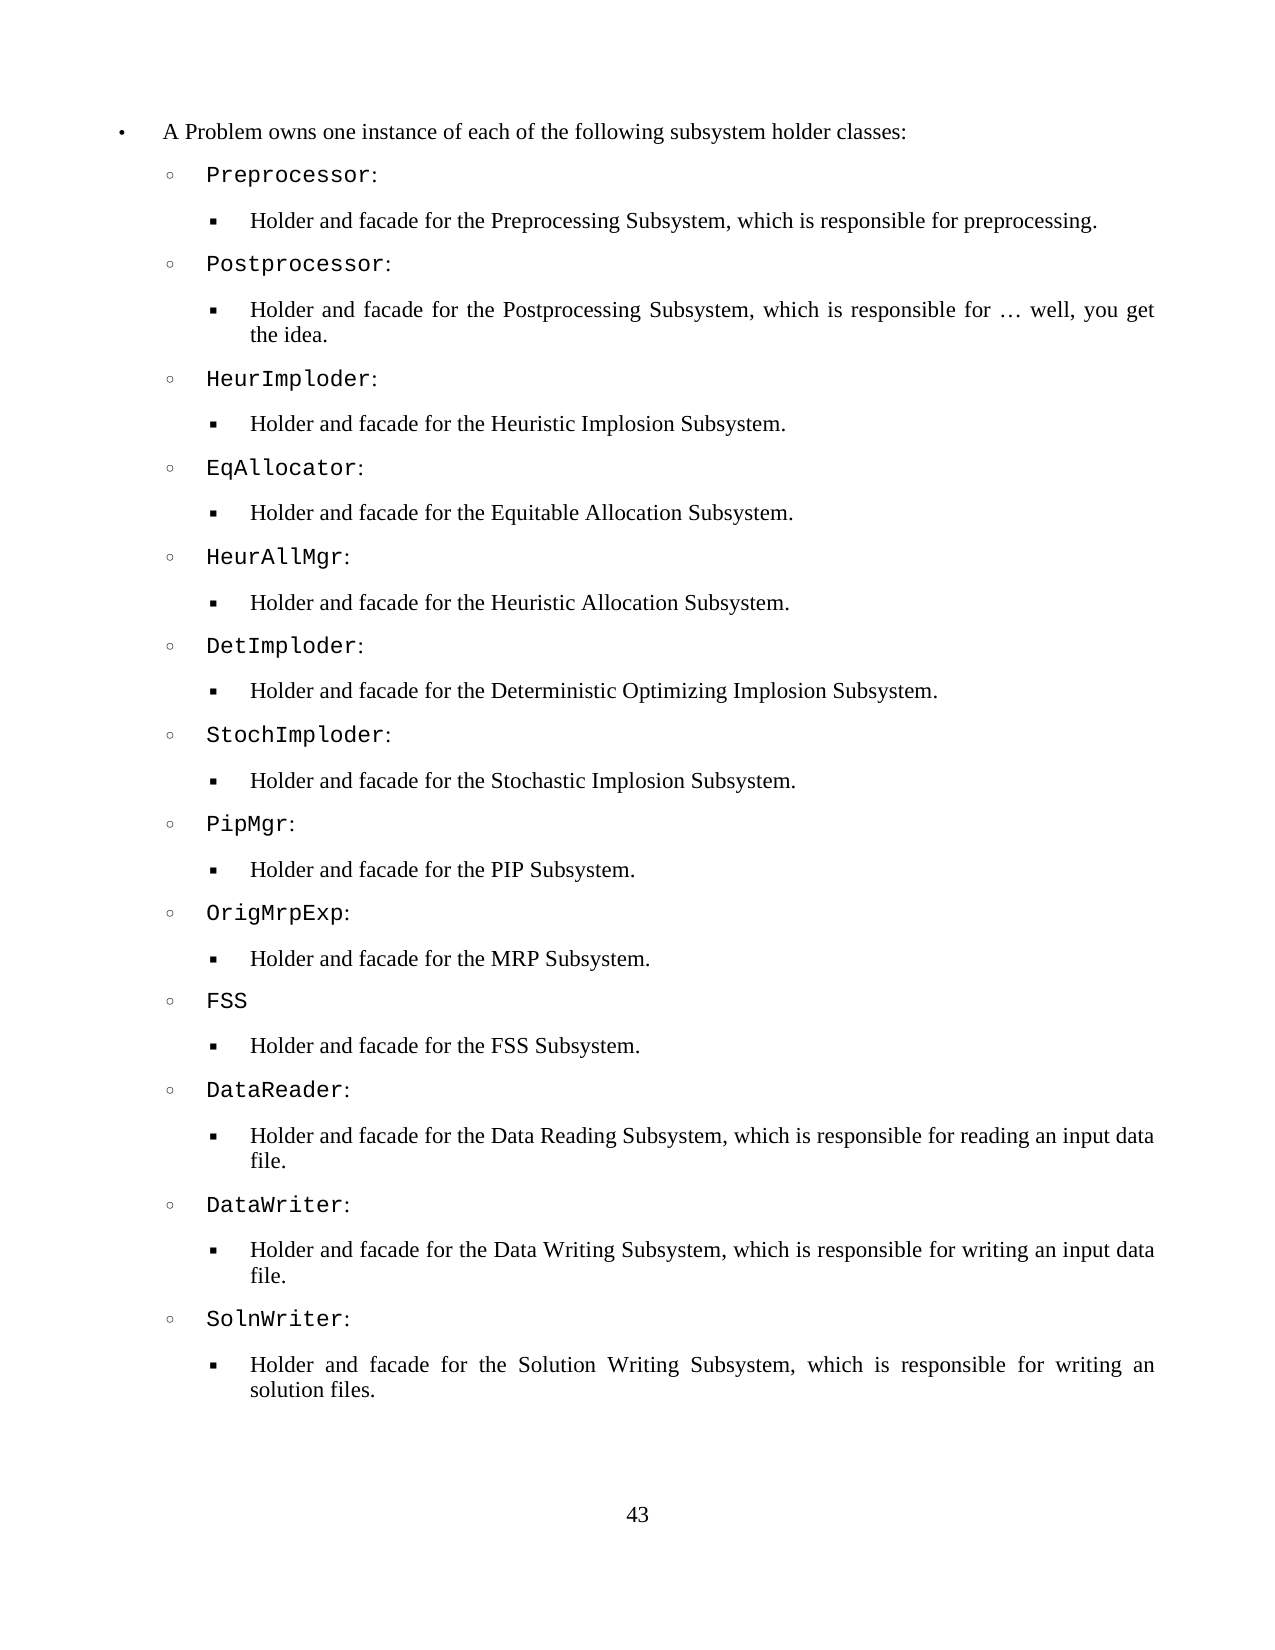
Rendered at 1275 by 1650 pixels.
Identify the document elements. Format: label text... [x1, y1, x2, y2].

list Holder and facade for the Equitable Allocation Subsystem. [206, 500, 1156, 526]
list Holder and facade for the Preprocessing Subsystem, which is responsible for preprocessing. [206, 208, 1156, 233]
list Postprocessor: [162, 251, 1156, 279]
list OrigMrpExp: [162, 900, 1156, 928]
list EqAllocator: [162, 455, 1156, 482]
list Holder and facade for the PIP Subsystem. [206, 857, 1156, 882]
list Holder and facade for the Stochastic Implosion Subsystem. [206, 767, 1156, 793]
list Holder and facade for the Solution Writing Subsystem, which is responsible for writing an solution files. [206, 1352, 1156, 1403]
list Holder and facade for the Data Writing Subsystem, which is responsible for writing an input data file. [206, 1237, 1156, 1288]
list HeurAllMgr: [162, 544, 1156, 571]
list SolnWriter: [162, 1306, 1156, 1334]
list Preprocessor: [162, 162, 1156, 189]
list DataWriter: [162, 1192, 1156, 1219]
list DataReader: [162, 1077, 1156, 1104]
list A Problem owns one instance of each of the following subsystem holder classes: [118, 118, 1156, 144]
list Holder and facade for the Heuristic Implosion Subsystem. [206, 411, 1156, 437]
list Holder and facade for the FSS Subsystem. [206, 1033, 1156, 1059]
list Holder and facade for the MRP Subsystem. [206, 946, 1156, 971]
list PipMgr: [162, 811, 1156, 838]
list Holder and facade for the Postprocessing Subsystem, which is responsible for … well, you get the idea. [206, 297, 1156, 348]
list DetImploder: [162, 633, 1156, 660]
list Holder and facade for the Deterministic Optimizing Implosion Subsystem. [206, 678, 1156, 704]
list HeurImploder: [162, 366, 1156, 393]
list Holder and facade for the Heuristic Allocation Subsystem. [206, 589, 1156, 615]
list FSS [162, 989, 1156, 1015]
list Holder and facade for the Data Reading Subsystem, which is responsible for reading an input data file. [206, 1122, 1156, 1173]
list StochImploder: [162, 722, 1156, 749]
